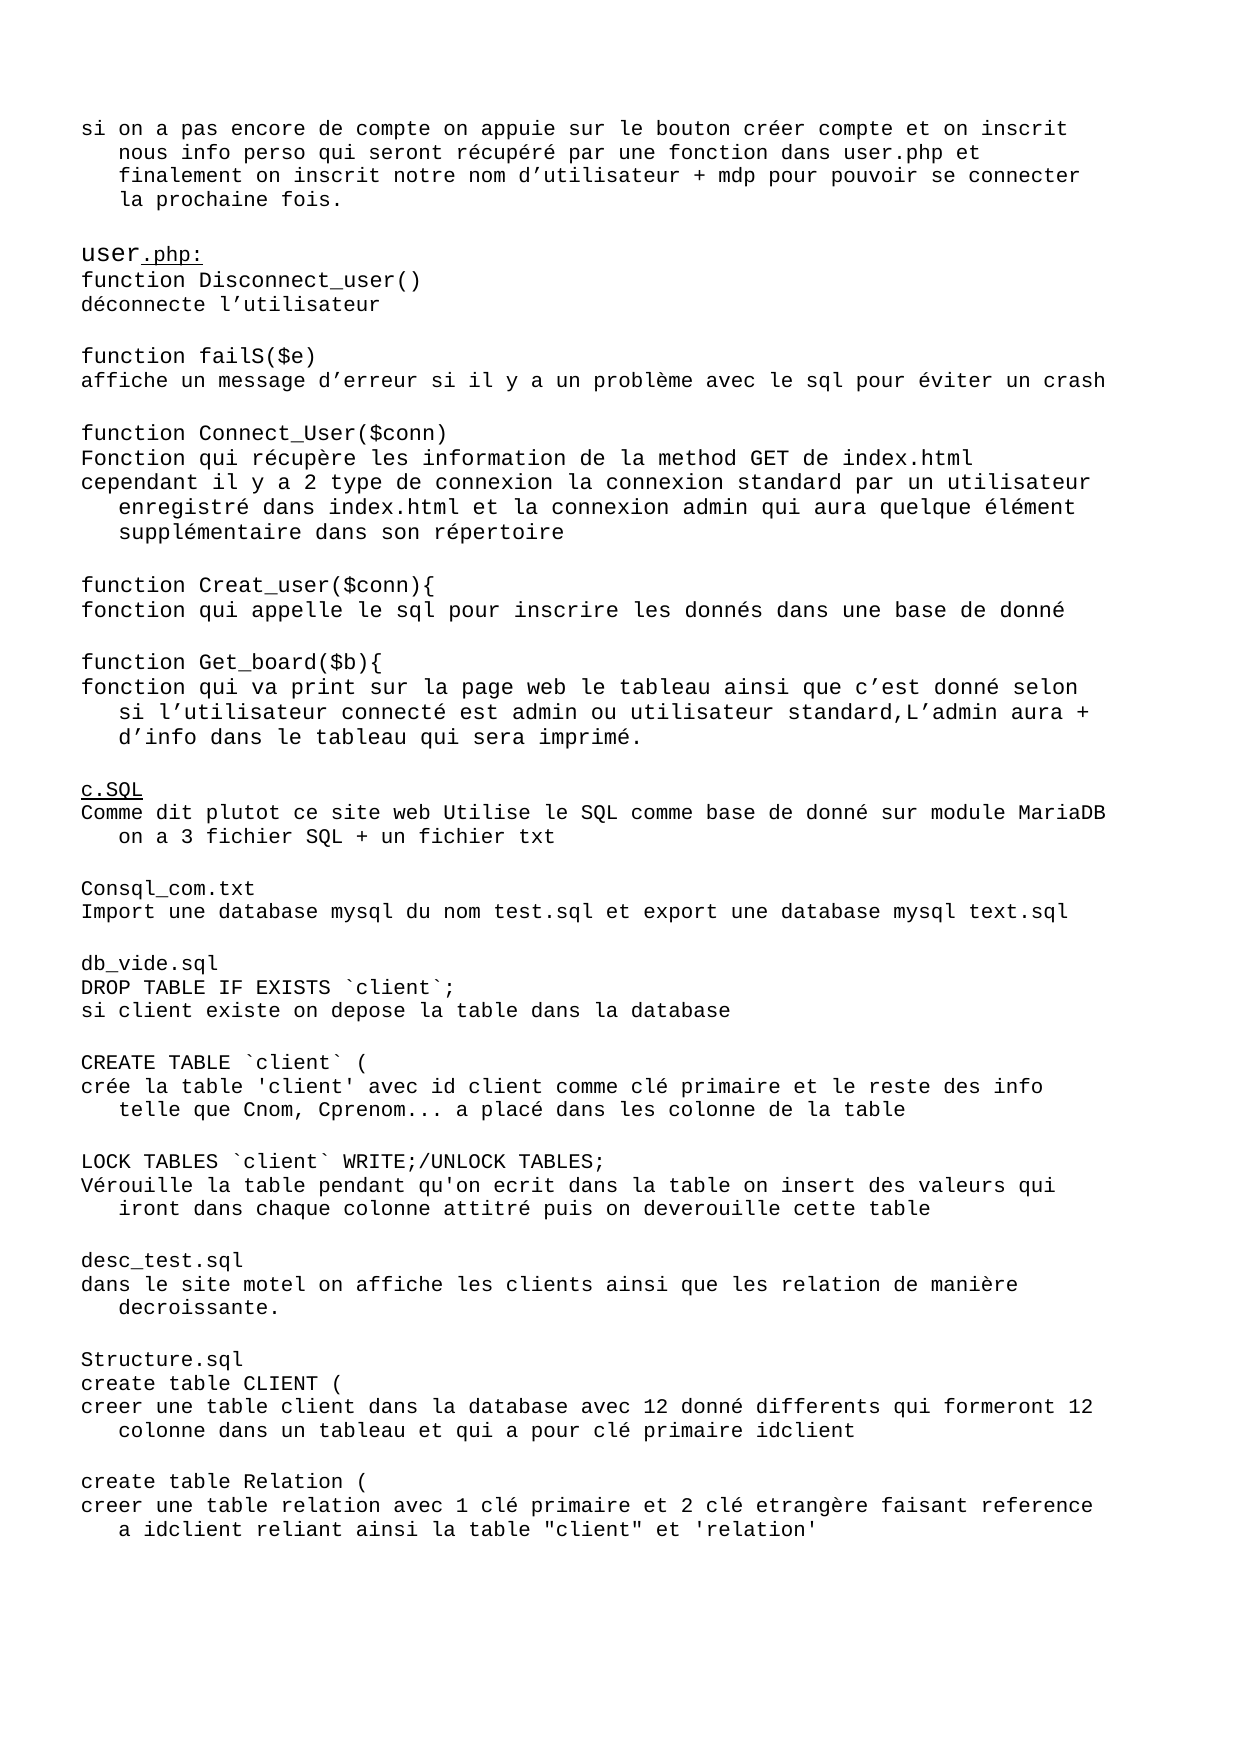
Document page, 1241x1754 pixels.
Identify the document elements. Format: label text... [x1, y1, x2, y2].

text Fonction qui récupère les information de la method GET de index.html [81, 447, 1112, 472]
text create table CLIENT ( [81, 1372, 1112, 1396]
text function Creat_user($conn){ [81, 574, 1112, 599]
text user.php: [81, 241, 1112, 269]
text create table Relation ( [81, 1471, 1112, 1495]
text fonction qui va print sur la page web le tableau ainsi que c’est donné selon si l’utilisateur connecté est admin ou utilisateur standard,L’admin aura + d’info dans le tableau qui sera imprimé. [81, 676, 1112, 751]
text function Disconnect_user() [81, 269, 1112, 294]
text db_vide.sql [81, 953, 1112, 977]
text creer une table client dans la database avec 12 donné differents qui formeront 12 colonne dans un tableau et qui a pour clé primaire idclient [81, 1396, 1112, 1443]
text function Connect_User($conn) [81, 422, 1112, 447]
text c.SQL [81, 779, 1112, 802]
text fonction qui appelle le sql pour inscrire les donnés dans une base de donné [81, 599, 1112, 623]
text Vérouille la table pendant qu'on ecrit dans la table on insert des valeurs qui iront dans chaque colonne attitré puis on deverouille cette table [81, 1174, 1112, 1222]
text Consql_com.txt [81, 878, 1112, 901]
text Comme dit plutot ce site web Utilise le SQL comme base de donné sur module MariaDB on a 3 fichier SQL + un fichier txt [81, 802, 1112, 850]
text déconnecte l’utilisateur [81, 294, 1112, 317]
text LOCK TABLES `client` WRITE;/UNLOCK TABLES; [81, 1151, 1112, 1174]
text function failS($e) [81, 346, 1112, 370]
text si client existe on depose la table dans la database [81, 1000, 1112, 1024]
text desc_test.sql [81, 1250, 1112, 1273]
text Structure.sql [81, 1349, 1112, 1372]
text CREATE TABLE `client` ( [81, 1052, 1112, 1076]
text si on a pas encore de compte on appuie sur le bouton créer compte et on inscrit nous info perso qui seront récupéré par une fonction dans user.php et finalement on inscrit notre nom d’utilisateur + mdp pour pouvoir se connecter la prochaine fois. [81, 118, 1112, 213]
text DROP TABLE IF EXISTS `client`; [81, 977, 1112, 1000]
text cependant il y a 2 type de connexion la connexion standard par un utilisateur enregistré dans index.html et la connexion admin qui aura quelque élément supplémentaire dans son répertoire [81, 472, 1112, 546]
text crée la table 'client' avec id client comme clé primaire et le reste des info telle que Cnom, Cprenom... a placé dans les colonne de la table [81, 1076, 1112, 1123]
text affiche un message d’erreur si il y a un problème avec le sql pour éviter un crash [81, 370, 1112, 394]
text creer une table relation avec 1 clé primaire et 2 clé etrangère faisant reference a idclient reliant ainsi la table "client" et 'relation' [81, 1495, 1112, 1542]
text dans le site motel on affiche les clients ainsi que les relation de manière decroissante. [81, 1273, 1112, 1321]
text function Get_board($b){ [81, 652, 1112, 676]
text Import une database mysql du nom test.sql et export une database mysql text.sql [81, 901, 1112, 925]
